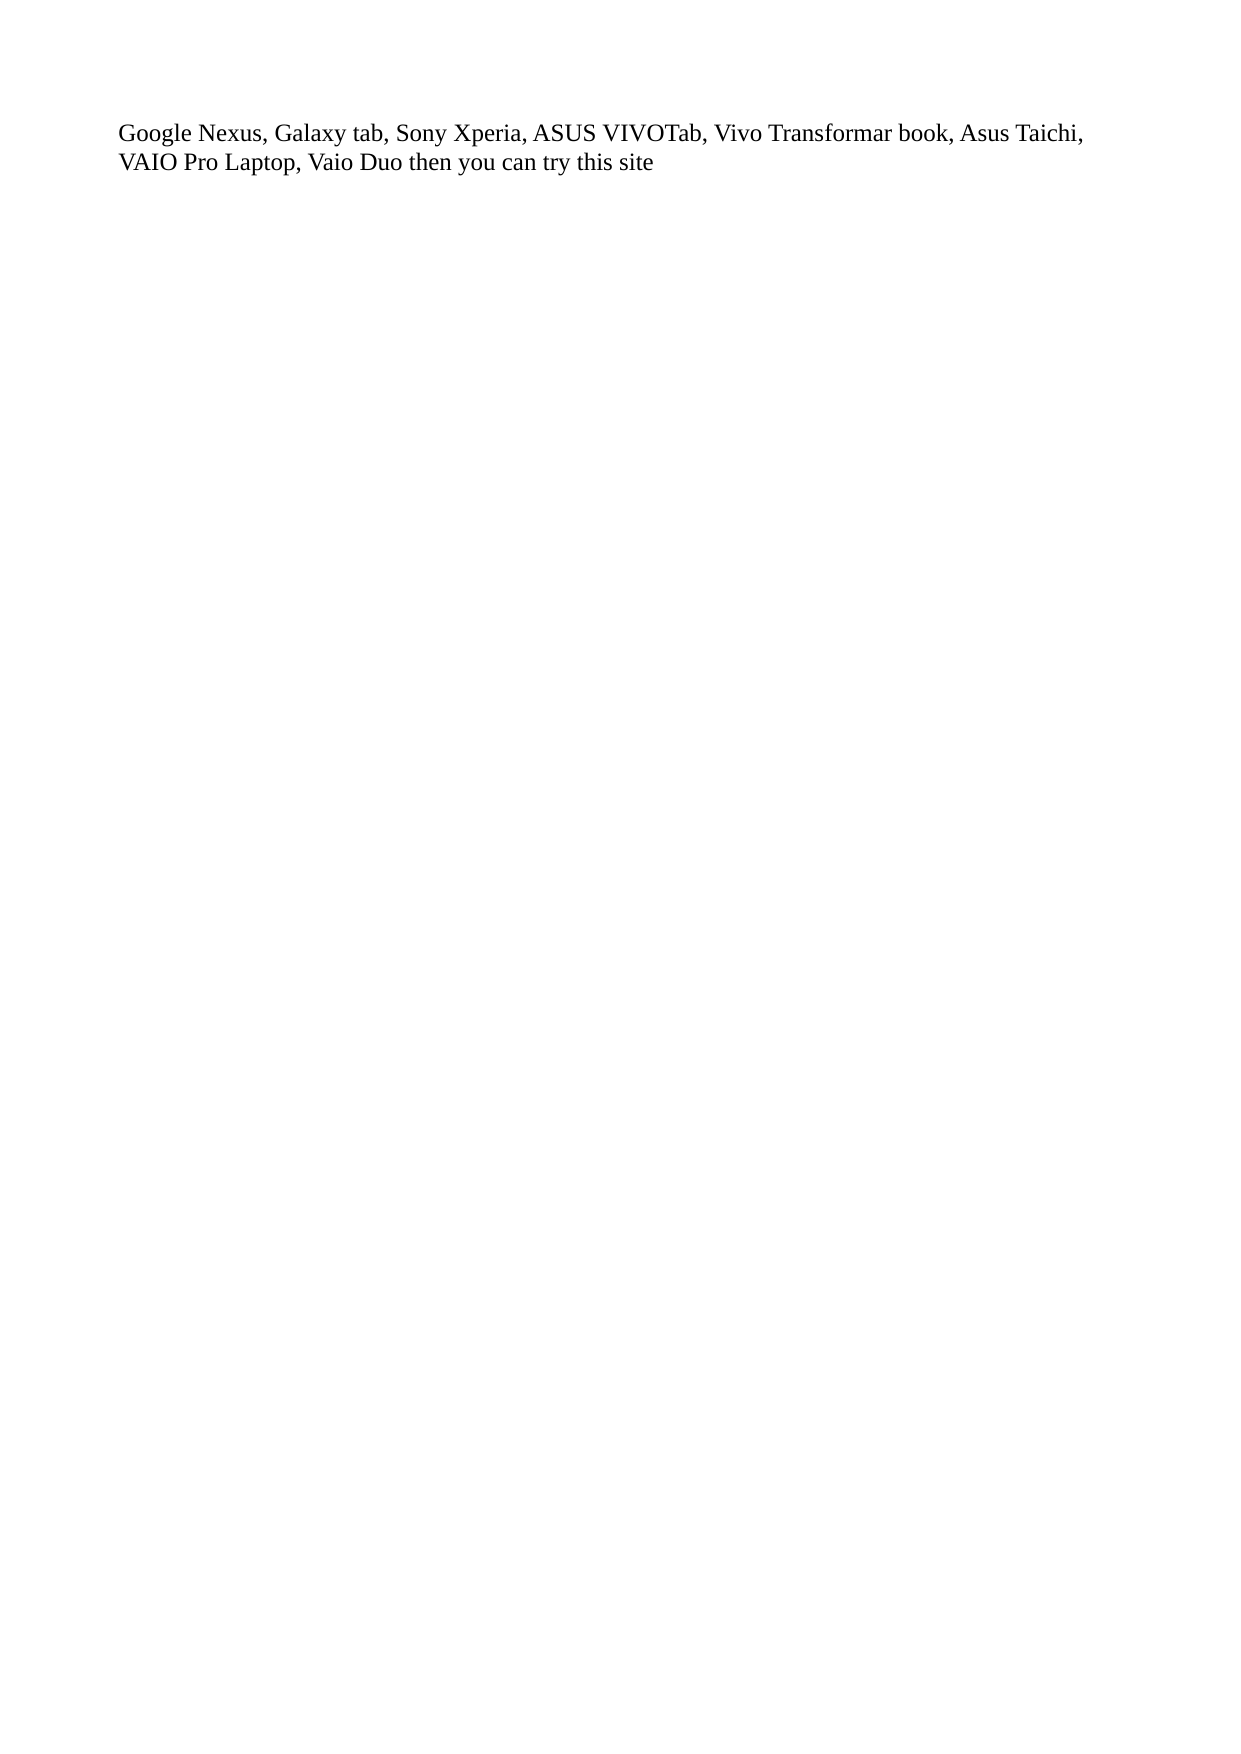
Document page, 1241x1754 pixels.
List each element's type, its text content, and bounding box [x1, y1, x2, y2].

text Google Nexus, Galaxy tab, Sony Xperia, ASUS VIVOTab, Vivo Transformar book, Asus Taichi, VAIO Pro Laptop, Vaio Duo then you can try this site [118, 118, 1122, 176]
